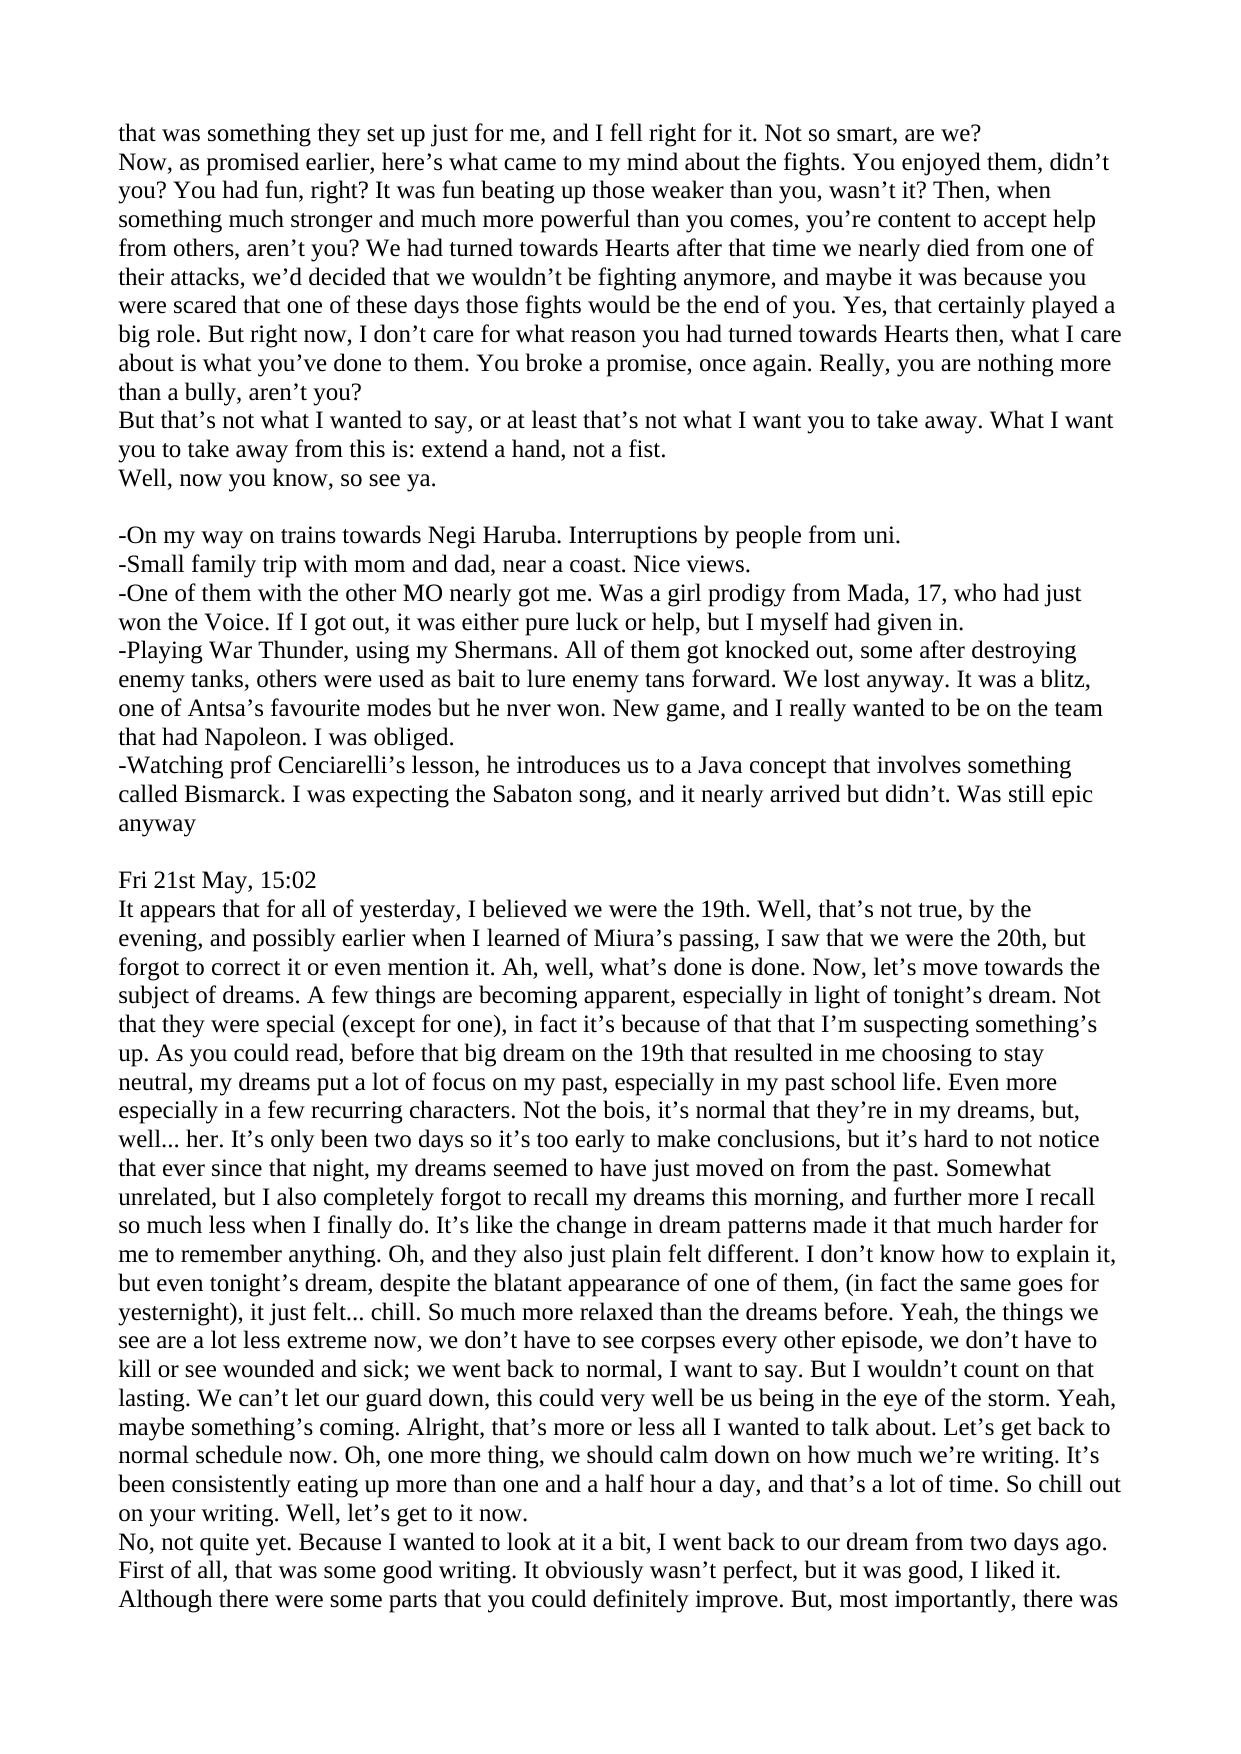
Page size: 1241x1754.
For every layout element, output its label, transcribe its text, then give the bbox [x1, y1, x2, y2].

text No, not quite yet. Because I wanted to look at it a bit, I went back to our dream from two days ago. First of all, that was some good writing. It obviously wasn’t perfect, but it was good, I liked it. Although there were some parts that you could definitely improve. But, most importantly, there was [118, 1527, 1122, 1613]
text -Watching prof Cenciarelli’s lesson, he introduces us to a Java concept that involves something called Bismarck. I was expecting the Sabaton song, and it nearly arrived but didn’t. Was still epic anyway [118, 751, 1122, 837]
text -Playing War Thunder, using my Shermans. All of them got knocked out, some after destroying enemy tanks, others were used as bait to lure enemy tans forward. We lost anyway. It was a blitz, one of Antsa’s favourite modes but he nver won. New game, and I really wanted to be on the team that had Napoleon. I was obliged. [118, 636, 1122, 751]
text It appears that for all of yesterday, I believed we were the 19th. Well, that’s not true, by the evening, and possibly earlier when I learned of Miura’s passing, I saw that we were the 20th, but forgot to correct it or even mention it. Ah, well, what’s done is done. Now, let’s move towards the subject of dreams. A few things are becoming apparent, especially in light of tonight’s dream. Not that they were special (except for one), in fact it’s because of that that I’m suspecting something’s up. As you could read, before that big dream on the 19th that resulted in me choosing to stay neutral, my dreams put a lot of focus on my past, especially in my past school life. Even more especially in a few recurring characters. Not the bois, it’s normal that they’re in my dreams, but, well... her. It’s only been two days so it’s too early to make conclusions, but it’s hard to not notice that ever since that night, my dreams seemed to have just moved on from the past. Somewhat unrelated, but I also completely forgot to recall my dreams this morning, and further more I recall so much less when I finally do. It’s like the change in dream patterns made it that much harder for me to remember anything. Oh, and they also just plain felt different. I don’t know how to explain it, but even tonight’s dream, despite the blatant appearance of one of them, (in fact the same goes for yesternight), it just felt... chill. So much more relaxed than the dreams before. Yeah, the things we see are a lot less extreme now, we don’t have to see corpses every other episode, we don’t have to kill or see wounded and sick; we went back to normal, I want to say. But I wouldn’t count on that lasting. We can’t let our guard down, this could very well be us being in the eye of the storm. Yeah, maybe something’s coming. Alright, that’s more or less all I wanted to talk about. Let’s get back to normal schedule now. Oh, one more thing, we should calm down on how much we’re writing. It’s been consistently eating up more than one and a half hour a day, and that’s a lot of time. So chill out on your writing. Well, let’s get to it now. [118, 894, 1122, 1527]
text -One of them with the other MO nearly got me. Was a girl prodigy from Mada, 17, who had just won the Voice. If I got out, it was either pure luck or help, but I myself had given in. [118, 578, 1122, 636]
text But that’s not what I wanted to say, or at least that’s not what I want you to take away. What I want you to take away from this is: extend a hand, not a fist. [118, 406, 1122, 463]
text Fri 21st May, 15:02 [118, 866, 1122, 894]
text -Small family trip with mom and dad, near a coast. Nice views. [118, 549, 1122, 578]
text Now, as promised earlier, here’s what came to my mind about the fights. You enjoyed them, didn’t you? You had fun, right? It was fun beating up those weaker than you, wasn’t it? Then, when something much stronger and much more powerful than you comes, you’re content to accept help from others, aren’t you? We had turned towards Hearts after that time we nearly died from one of their attacks, we’d decided that we wouldn’t be fighting anymore, and maybe it was because you were scared that one of these days those fights would be the end of you. Yes, that certainly played a big role. But right now, I don’t care for what reason you had turned towards Hearts then, what I care about is what you’ve done to them. You broke a promise, once again. Really, you are nothing more than a bully, aren’t you? [118, 147, 1122, 406]
text -On my way on trains towards Negi Haruba. Interruptions by people from uni. [118, 521, 1122, 549]
text Well, now you know, so see ya. [118, 463, 1122, 492]
text that was something they set up just for me, and I fell right for it. Not so smart, are we? [118, 118, 1122, 147]
